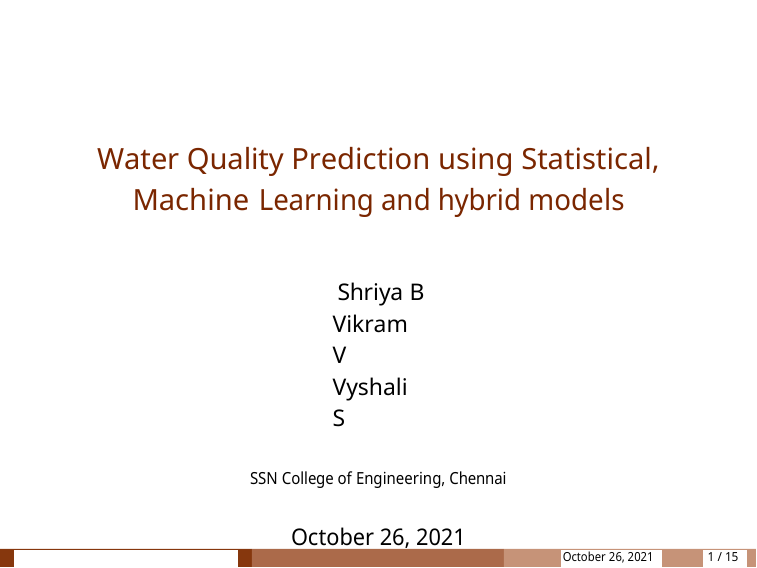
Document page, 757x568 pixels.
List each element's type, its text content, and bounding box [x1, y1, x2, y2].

text October 26, 2021 [241, 521, 515, 548]
subtitle Water Quality Prediction using Statistical, Machine Learning and hybrid models [64, 138, 693, 219]
text Shriya B Vikram V Vyshali S [332, 276, 424, 433]
text SSN College of Engineering, Chennai [241, 467, 515, 489]
